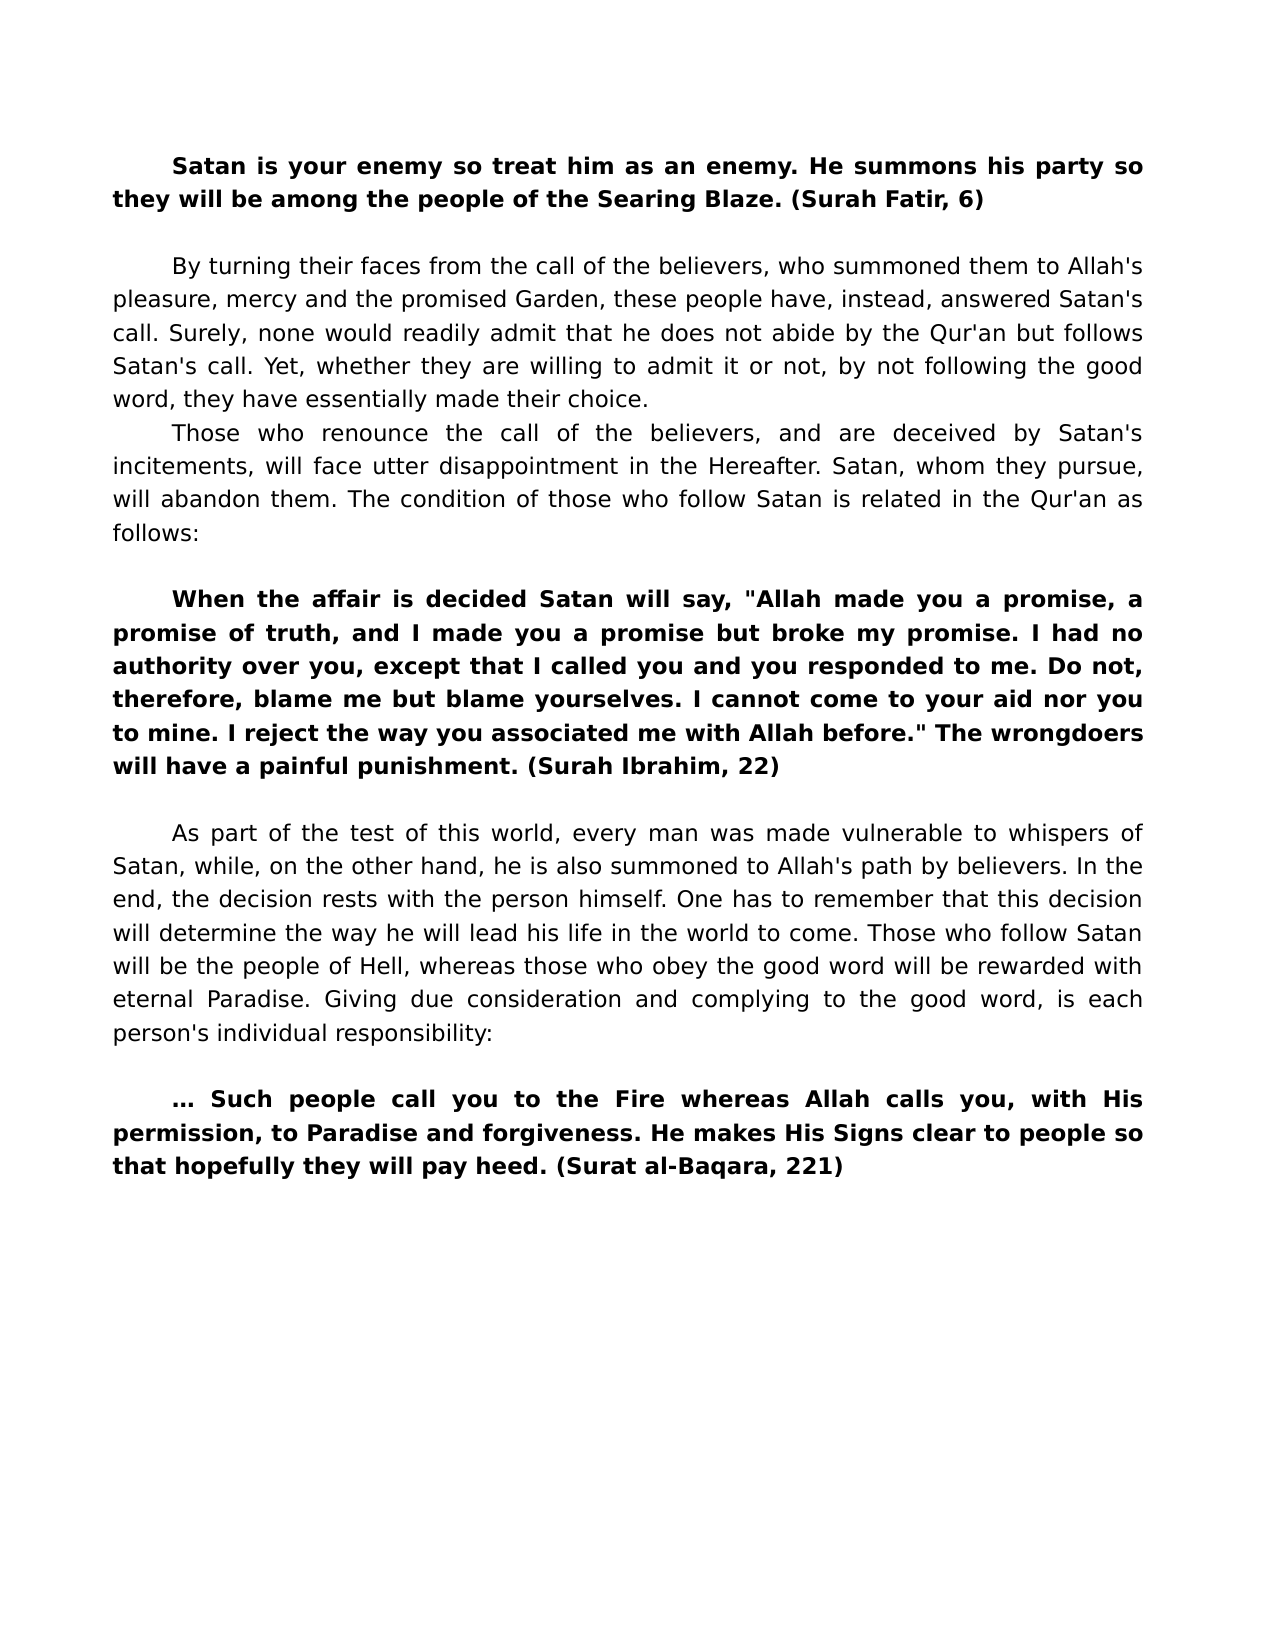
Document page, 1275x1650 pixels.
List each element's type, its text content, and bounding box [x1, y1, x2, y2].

text As part of the test of this world, every man was made vulnerable to whispers of Satan, while, on the other hand, he is also summoned to Allah's path by believers. In the end, the decision rests with the person himself. One has to remember that this decision will determine the way he will lead his life in the world to come. Those who follow Satan will be the people of Hell, whereas those who obey the good word will be rewarded with eternal Paradise. Giving due consideration and complying to the good word, is each person's individual responsibility: [112, 814, 1145, 1048]
text Those who renounce the call of the believers, and are deceived by Satan's incitements, will face utter disappointment in the Hereafter. Satan, whom they pursue, will abandon them. The condition of those who follow Satan is related in the Qur'an as follows: [112, 414, 1145, 548]
text By turning their faces from the call of the believers, who summoned them to Allah's pleasure, mercy and the promised Garden, these people have, instead, answered Satan's call. Surely, none would readily admit that he does not abide by the Qur'an but follows Satan's call. Yet, whether they are willing to admit it or not, by not following the good word, they have essentially made their choice. [112, 248, 1145, 414]
text Satan is your enemy so treat him as an enemy. He summons his party so they will be among the people of the Searing Blaze. (Surah Fatir, 6) [112, 148, 1145, 214]
text … Such people call you to the Fire whereas Allah calls you, with His permission, to Paradise and forgiveness. He makes His Signs clear to people so that hopefully they will pay heed. (Surat al-Baqara, 221) [112, 1081, 1145, 1181]
text When the affair is decided Satan will say, "Allah made you a promise, a promise of truth, and I made you a promise but broke my promise. I had no authority over you, except that I called you and you responded to me. Do not, therefore, blame me but blame yourselves. I cannot come to your aid nor you to mine. I reject the way you associated me with Allah before." The wrongdoers will have a painful punishment. (Surah Ibrahim, 22) [112, 581, 1145, 781]
